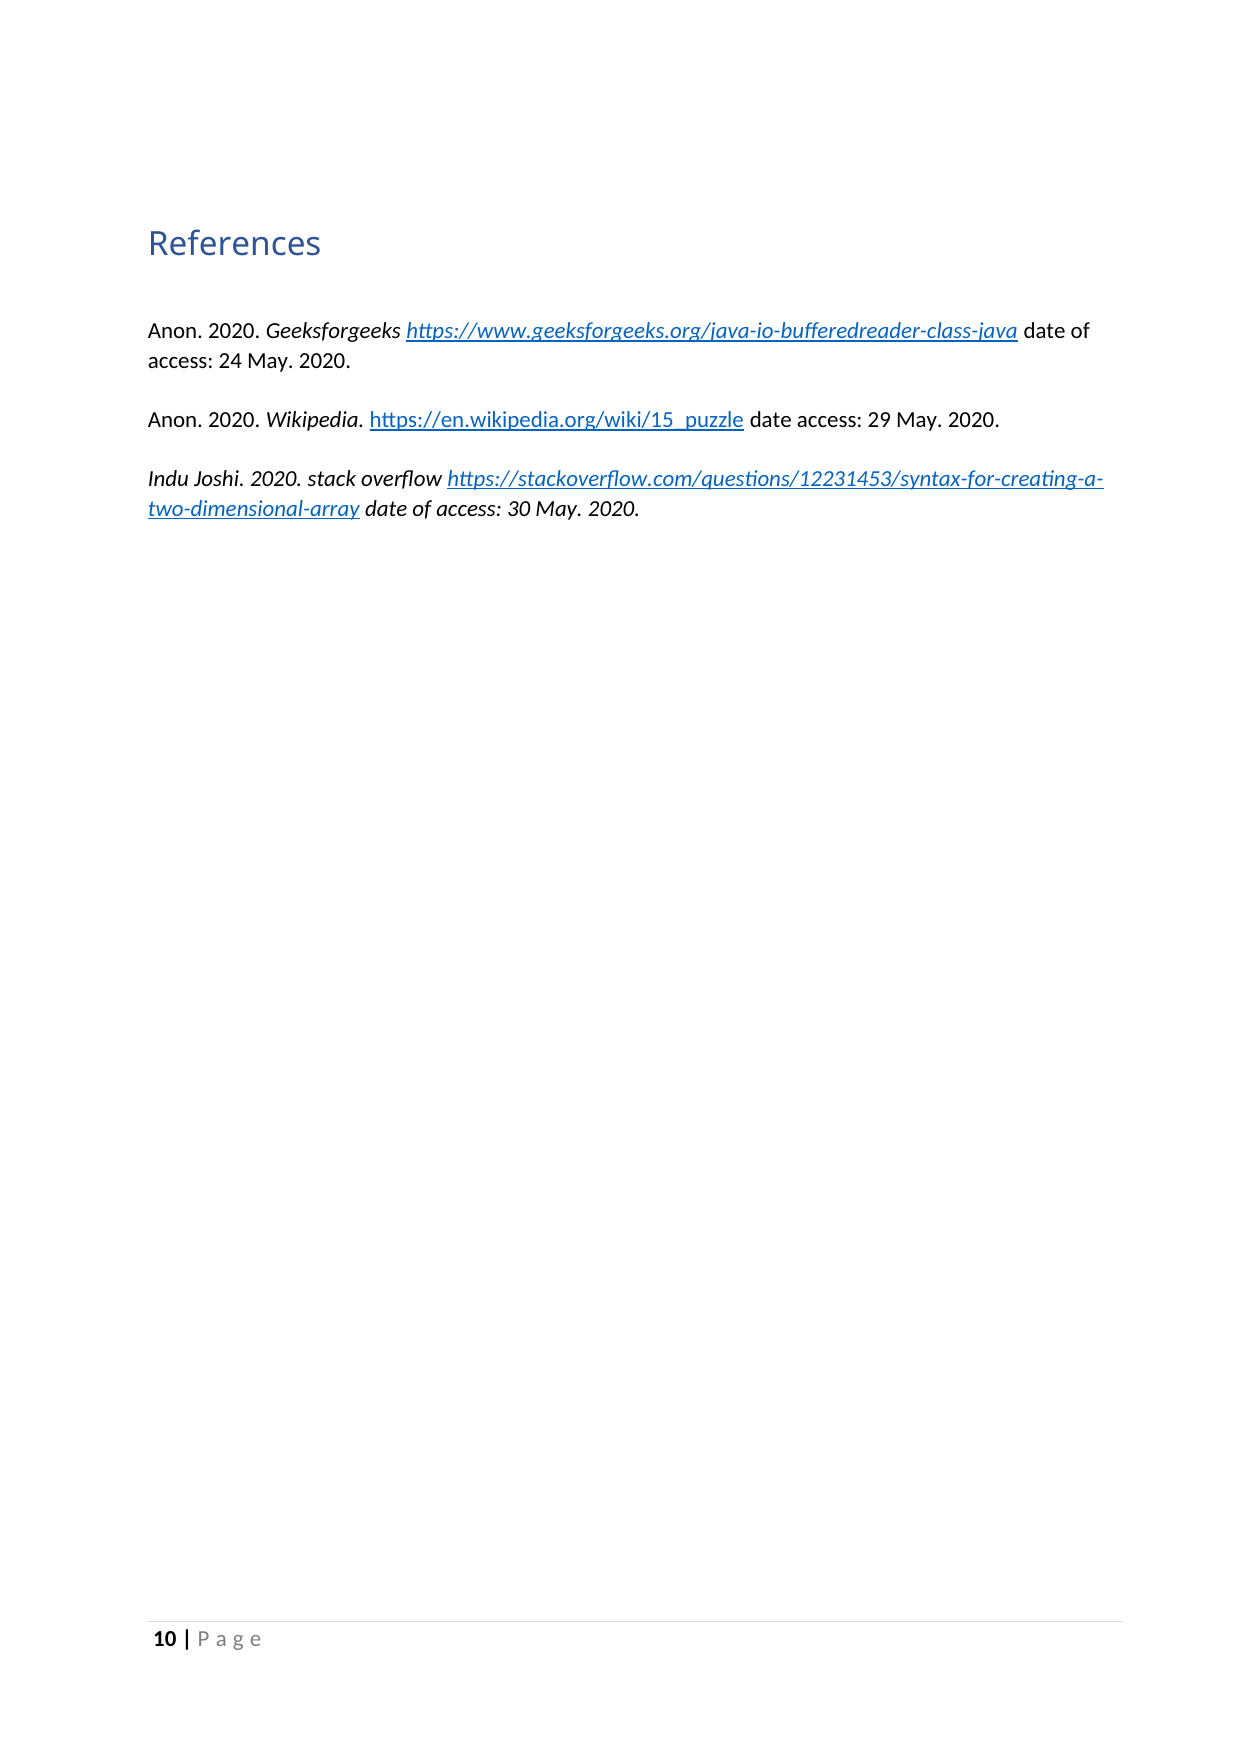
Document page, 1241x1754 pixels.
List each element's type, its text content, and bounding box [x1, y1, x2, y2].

subtitle References [148, 220, 1122, 266]
text Anon. 2020. Geeksforgeeks https://www.geeksforgeeks.org/java-io-bufferedreader-class-java date of access: 24 May. 2020. [148, 316, 1122, 374]
text Indu Joshi. 2020. stack overflow https://stackoverflow.com/questions/12231453/syntax-for-creating-a-two-dimensional-array date of access: 30 May. 2020. [148, 464, 1122, 522]
text Anon. 2020. Wikipedia. https://en.wikipedia.org/wiki/15_puzzle date access: 29 May. 2020. [148, 405, 1122, 433]
